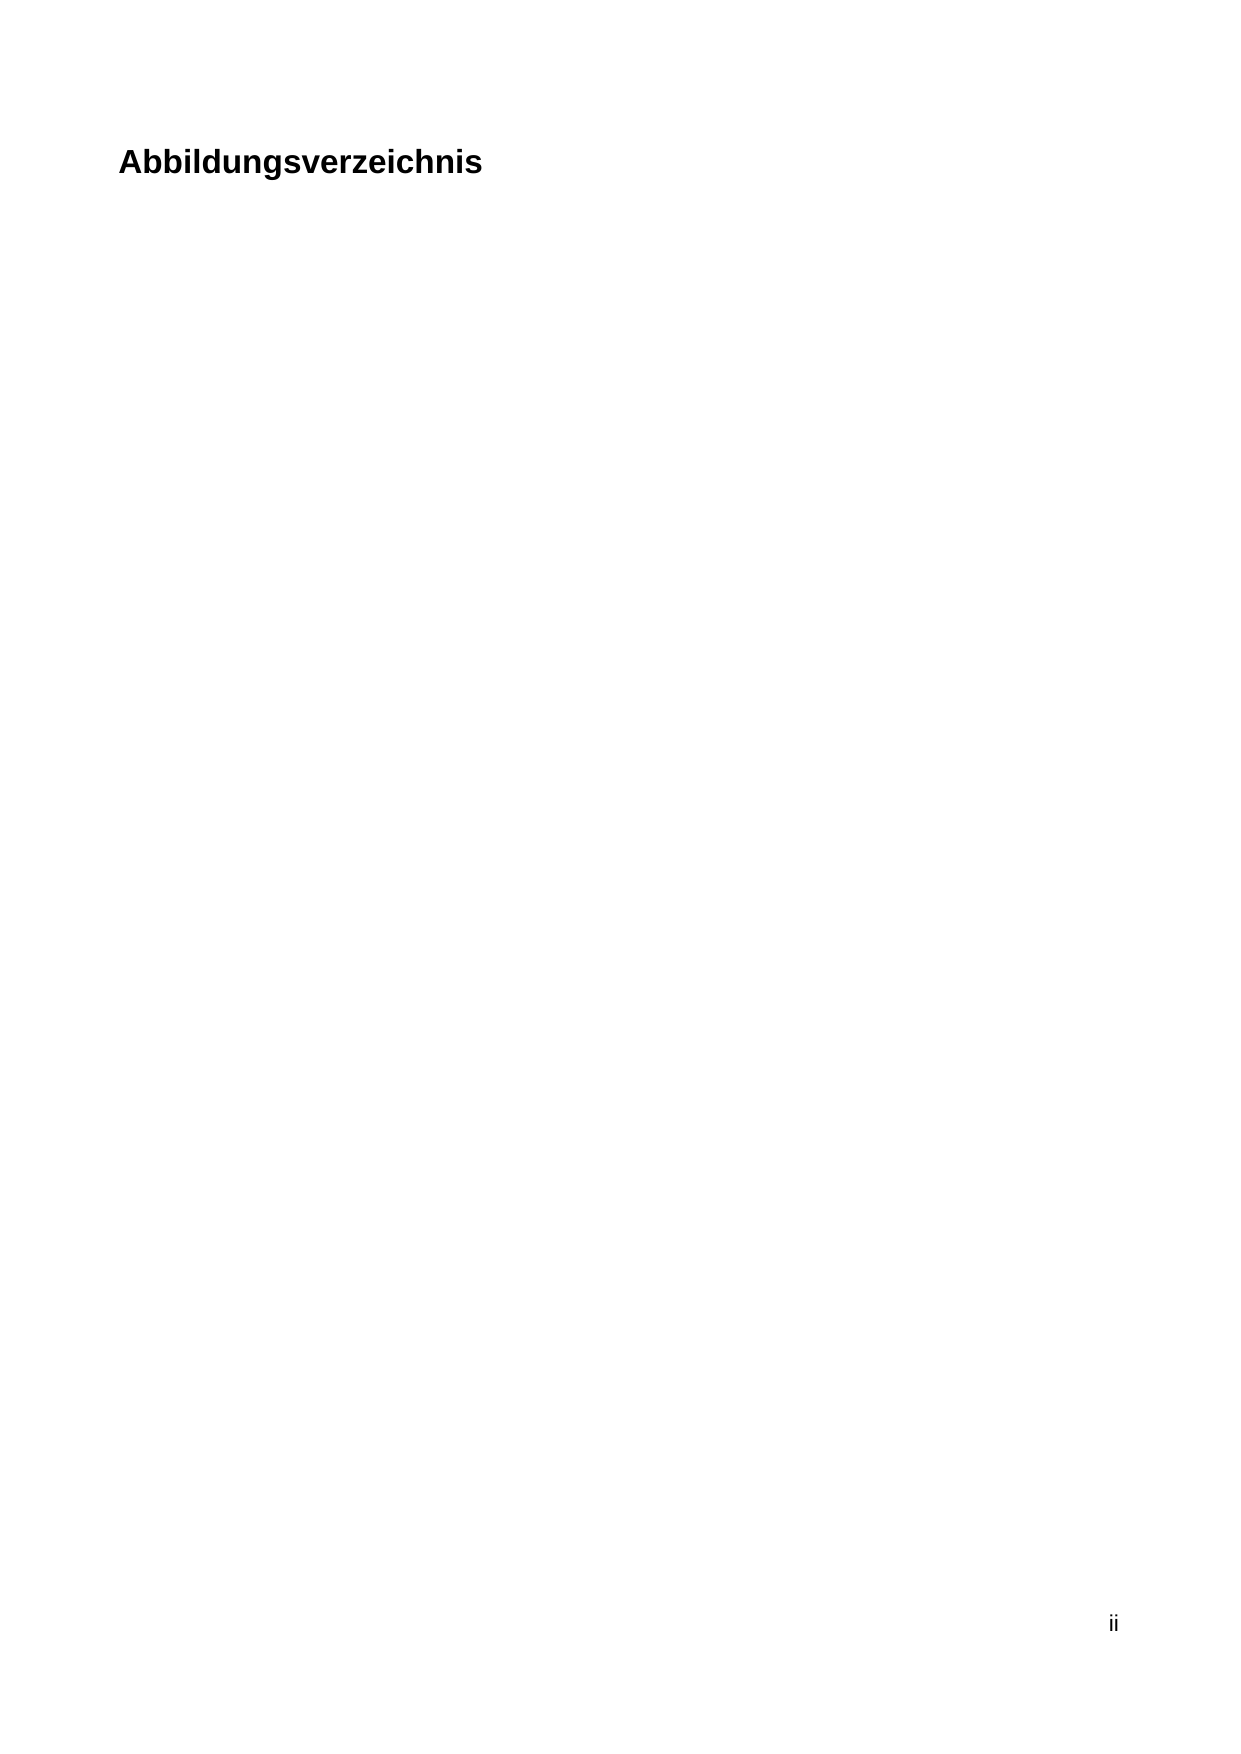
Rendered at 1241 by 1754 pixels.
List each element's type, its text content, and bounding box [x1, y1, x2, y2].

subtitle Abbildungsverzeichnis [118, 143, 1122, 180]
